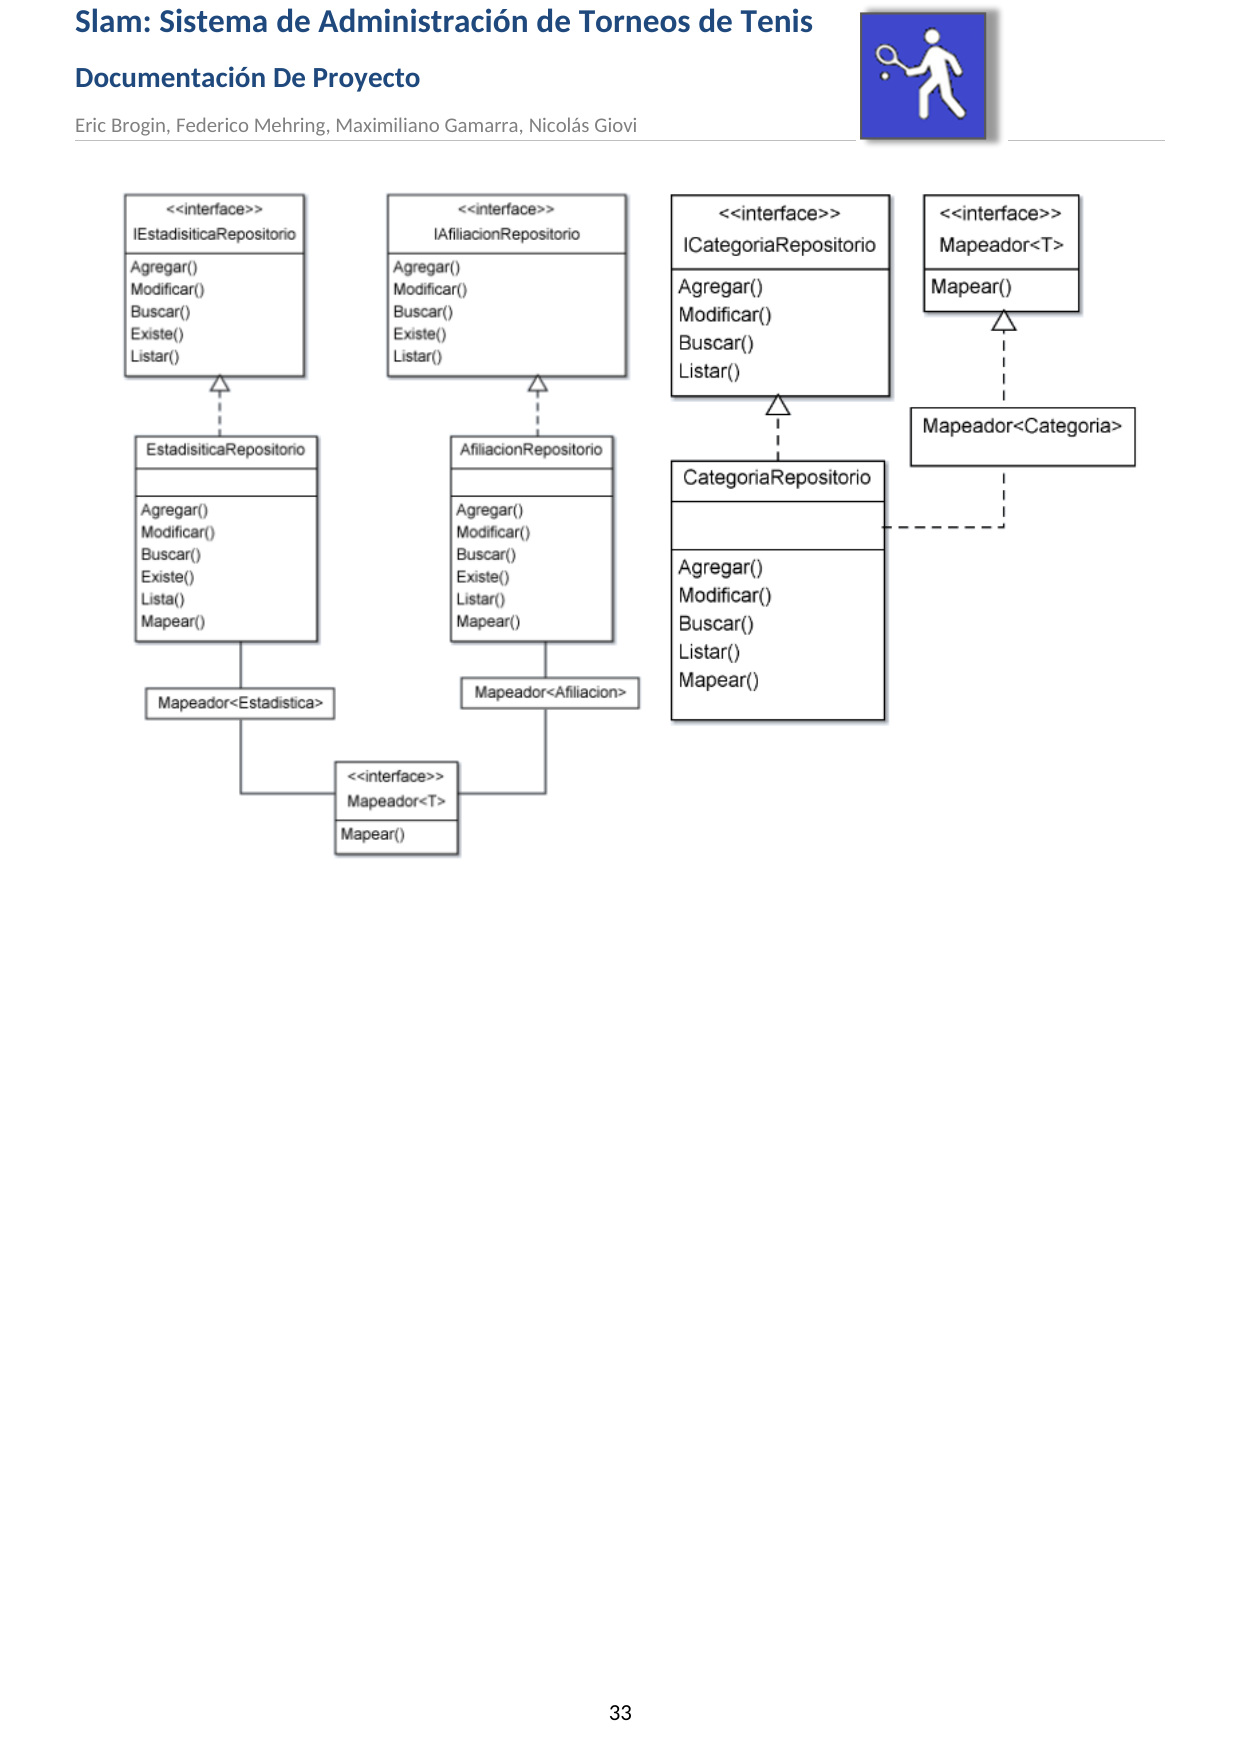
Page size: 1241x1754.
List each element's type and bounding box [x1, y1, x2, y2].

picture [76, 169, 1164, 896]
picture [858, 1, 1007, 151]
